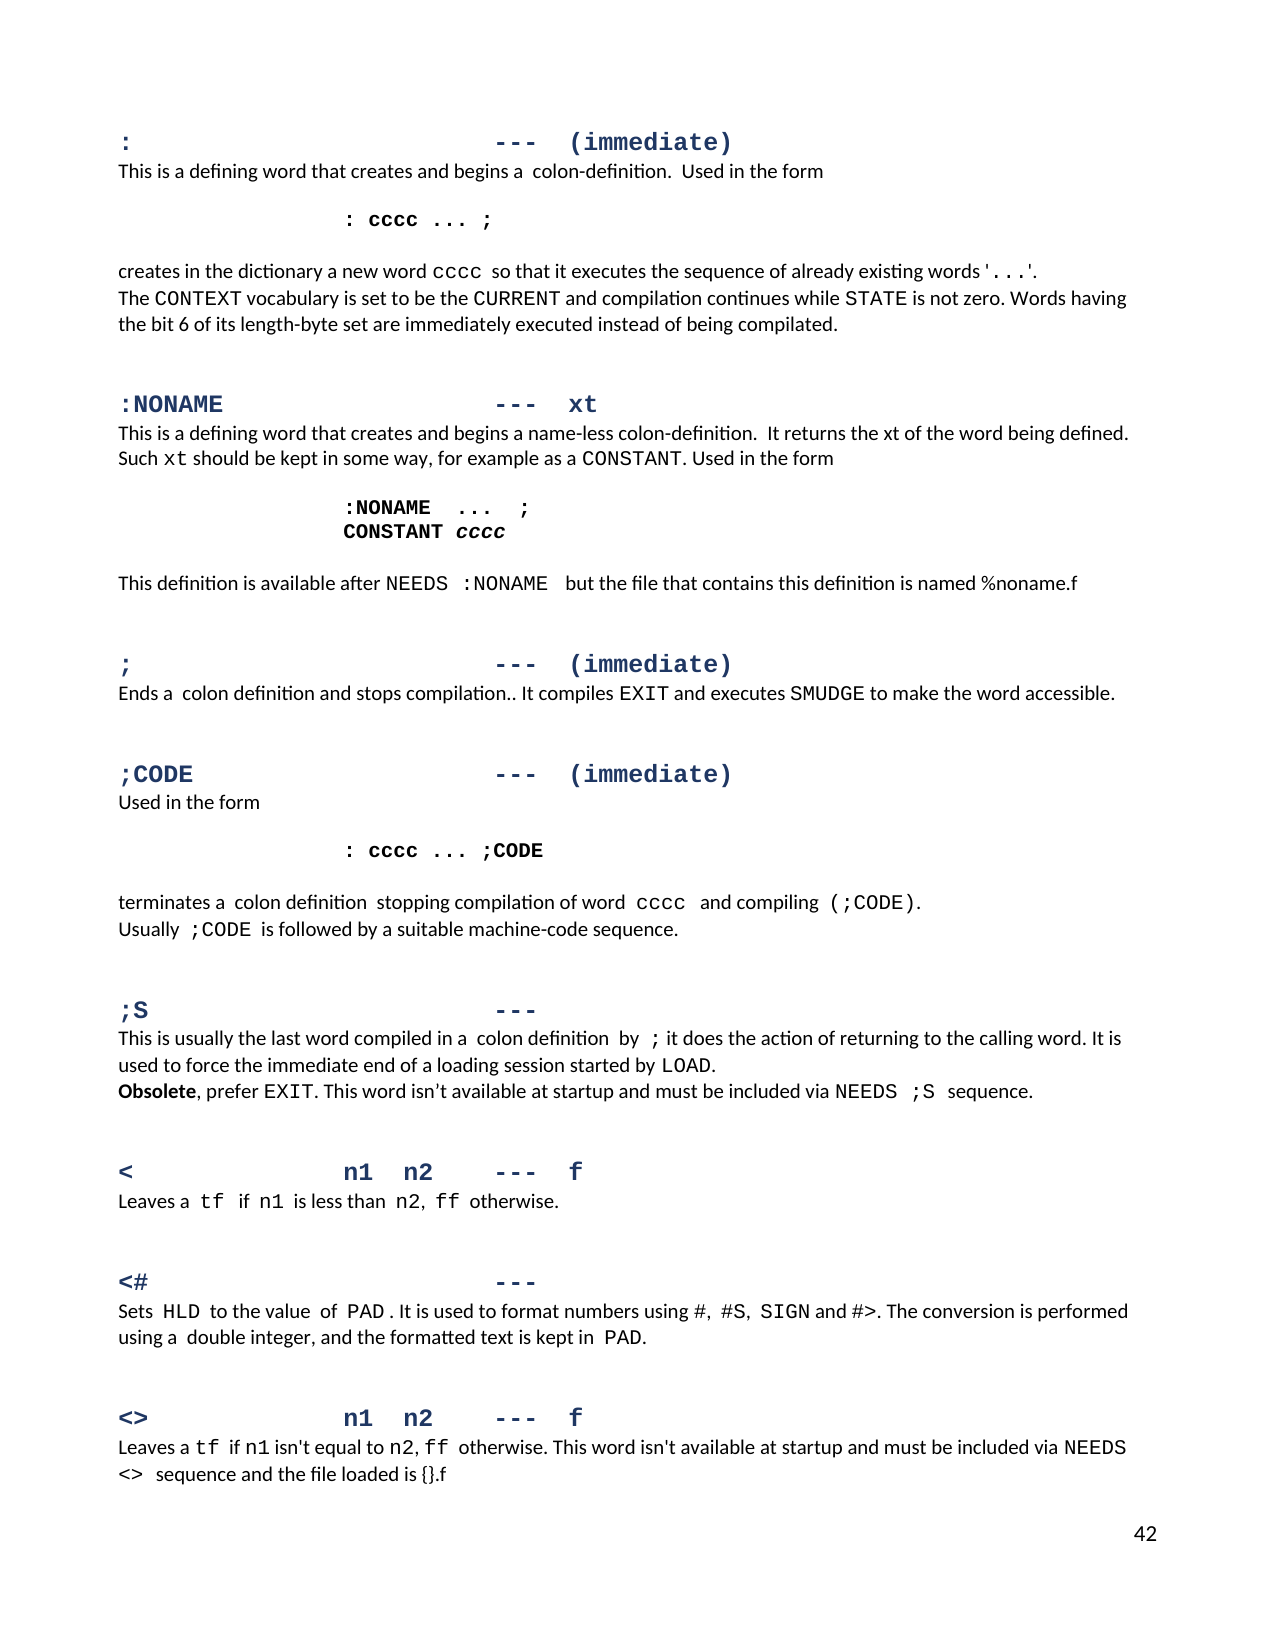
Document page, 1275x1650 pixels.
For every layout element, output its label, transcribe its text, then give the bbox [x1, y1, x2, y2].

text Sets HLD to the value of PAD . It is used to format numbers using #, #S, SIGN and #>. The conversion is performed using a double integer, and the formatted text is kept in PAD. [118, 1298, 1157, 1351]
text Usually ;CODE is followed by a suitable machine-code sequence. [118, 916, 1157, 942]
text Used in the form [118, 789, 1157, 815]
text CONSTANT cccc [118, 521, 1157, 544]
subtitle <> n1 n2 --- f [118, 1406, 1157, 1434]
subtitle ;S --- [118, 997, 1157, 1026]
text terminates a colon definition stopping compilation of word cccc and compiling (;CODE). [118, 889, 1157, 916]
text :NONAME ... ; [118, 497, 1157, 521]
text : cccc ... ;CODE [118, 840, 1157, 864]
subtitle <# --- [118, 1270, 1157, 1298]
subtitle < n1 n2 --- f [118, 1160, 1157, 1188]
text This is usually the last word compiled in a colon definition by ; it does the action of returning to the calling word. It is used to force the immediate end of a loading session started by LOAD. [118, 1026, 1157, 1078]
text creates in the dictionary a new word cccc so that it executes the sequence of already existing words '...'. [118, 258, 1157, 285]
text This definition is available after NEEDS :NONAME but the file that contains this definition is named %noname.f [118, 570, 1157, 596]
subtitle ; --- (immediate) [118, 651, 1157, 680]
text Leaves a tf if n1 is less than n2, ff otherwise. [118, 1188, 1157, 1215]
text This is a defining word that creates and begins a colon-definition. Used in the form [118, 158, 1157, 184]
text Ends a colon definition and stops compilation.. It compiles EXIT and executes SMUDGE to make the word accessible. [118, 680, 1157, 706]
text : cccc ... ; [118, 209, 1157, 233]
text Obsolete, prefer EXIT. This word isn’t available at startup and must be included via NEEDS ;S sequence. [118, 1078, 1157, 1105]
subtitle ;CODE --- (immediate) [118, 761, 1157, 789]
text This is a defining word that creates and begins a name-less colon-definition. It returns the xt of the word being defined. Such xt should be kept in some way, for example as a CONSTANT. Used in the form [118, 420, 1157, 472]
text Leaves a tf if n1 isn't equal to n2, ff otherwise. This word isn't available at startup and must be included via NEEDS <> sequence and the file loaded is {}.f [118, 1434, 1157, 1487]
subtitle :NONAME --- xt [118, 392, 1157, 420]
subtitle : --- (immediate) [118, 130, 1157, 158]
text The CONTEXT vocabulary is set to be the CURRENT and compilation continues while STATE is not zero. Words having the bit 6 of its length-byte set are immediately executed instead of being compilated. [118, 285, 1157, 337]
